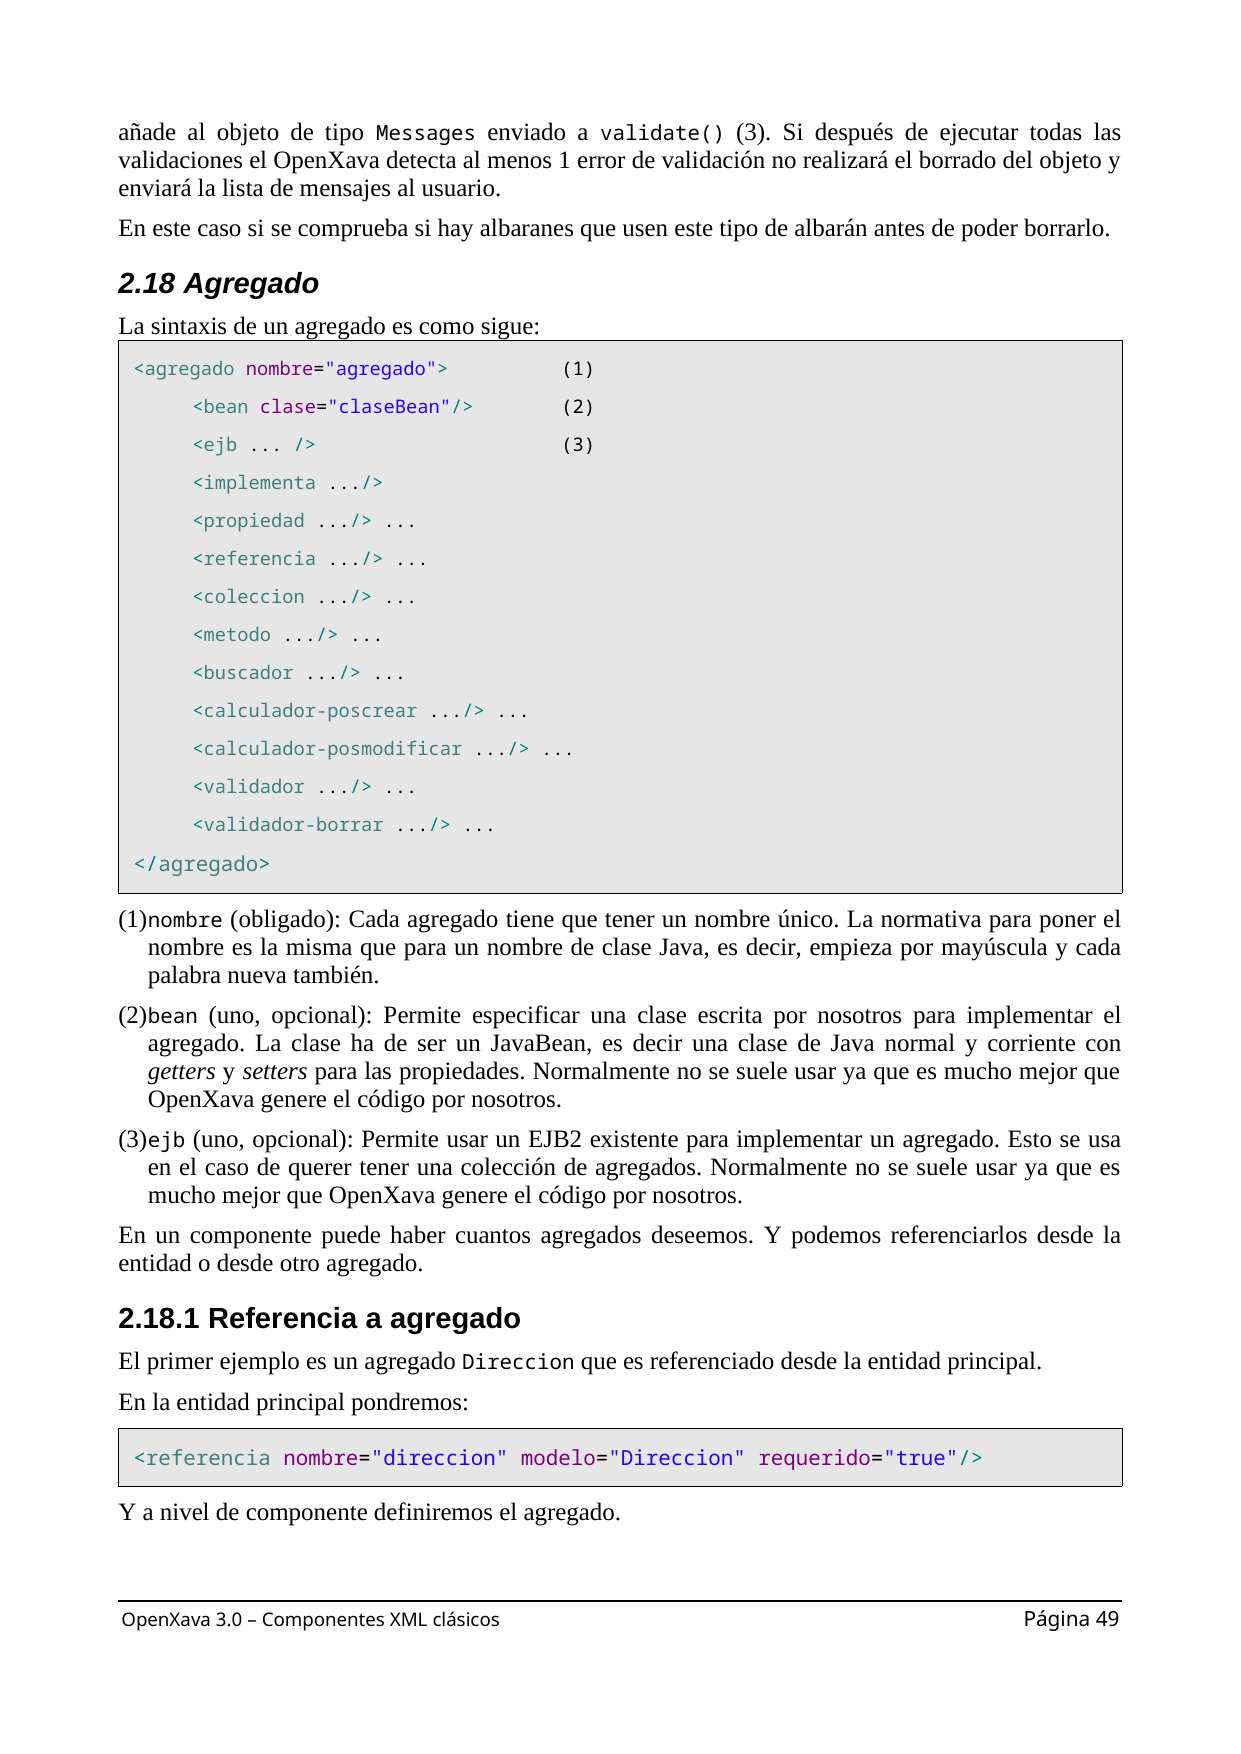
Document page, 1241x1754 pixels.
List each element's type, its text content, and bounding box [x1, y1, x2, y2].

text <buscador .../> ... [119, 644, 1122, 683]
text En un componente puede haber cuantos agregados deseemos. Y podemos referenciarlos desde la entidad o desde otro agregado. [118, 1221, 1122, 1277]
text <ejb ... /> (3) [119, 416, 1122, 454]
text <calculador-poscrear .../> ... [119, 683, 1122, 721]
text <validador .../> ... [119, 759, 1122, 797]
text <agregado nombre="agregado"> (1) [119, 341, 1122, 378]
text <metodo .../> ... [119, 607, 1122, 644]
subtitle Referencia a agregado [118, 1302, 1122, 1334]
text <bean clase="claseBean"/> (2) [119, 378, 1122, 416]
text </agregado> [119, 835, 1122, 893]
list ejb (uno, opcional): Permite usar un EJB2 existente para implementar un agregado. Esto se usa en el caso de querer tener una colección de agregados. Normalmente no se suele usar ya que es mucho mejor que OpenXava genere el código por nosotros. [118, 1125, 1122, 1209]
text La sintaxis de un agregado es como sigue: [118, 312, 1122, 340]
text <coleccion .../> ... [119, 568, 1122, 607]
text <referencia .../> ... [119, 531, 1122, 568]
text <calculador-posmodificar .../> ... [119, 721, 1122, 759]
list bean (uno, opcional): Permite especificar una clase escrita por nosotros para implementar el agregado. La clase ha de ser un JavaBean, es decir una clase de Java normal y corriente con getters y setters para las propiedades. Normalmente no se suele usar ya que es mucho mejor que OpenXava genere el código por nosotros. [118, 1001, 1122, 1113]
text El primer ejemplo es un agregado Direccion que es referenciado desde la entidad principal. [118, 1347, 1122, 1375]
text Y a nivel de componente definiremos el agregado. [118, 1498, 1122, 1526]
text En este caso si se comprueba si hay albaranes que usen este tipo de albarán antes de poder borrarlo. [118, 214, 1122, 242]
text <propiedad .../> ... [119, 492, 1122, 531]
text añade al objeto de tipo Messages enviado a validate() (3). Si después de ejecutar todas las validaciones el OpenXava detecta al menos 1 error de validación no realizará el borrado del objeto y enviará la lista de mensajes al usuario. [118, 118, 1122, 202]
subtitle Agregado [118, 267, 1122, 300]
text <implementa .../> [119, 454, 1122, 492]
text <validador-borrar .../> ... [119, 797, 1122, 835]
text <referencia nombre="direccion" modelo="Direccion" requerido="true"/> [119, 1429, 1122, 1486]
text En la entidad principal pondremos: [118, 1388, 1122, 1415]
list nombre (obligado): Cada agregado tiene que tener un nombre único. La normativa para poner el nombre es la misma que para un nombre de clase Java, es decir, empieza por mayúscula y cada palabra nueva también. [118, 905, 1122, 989]
